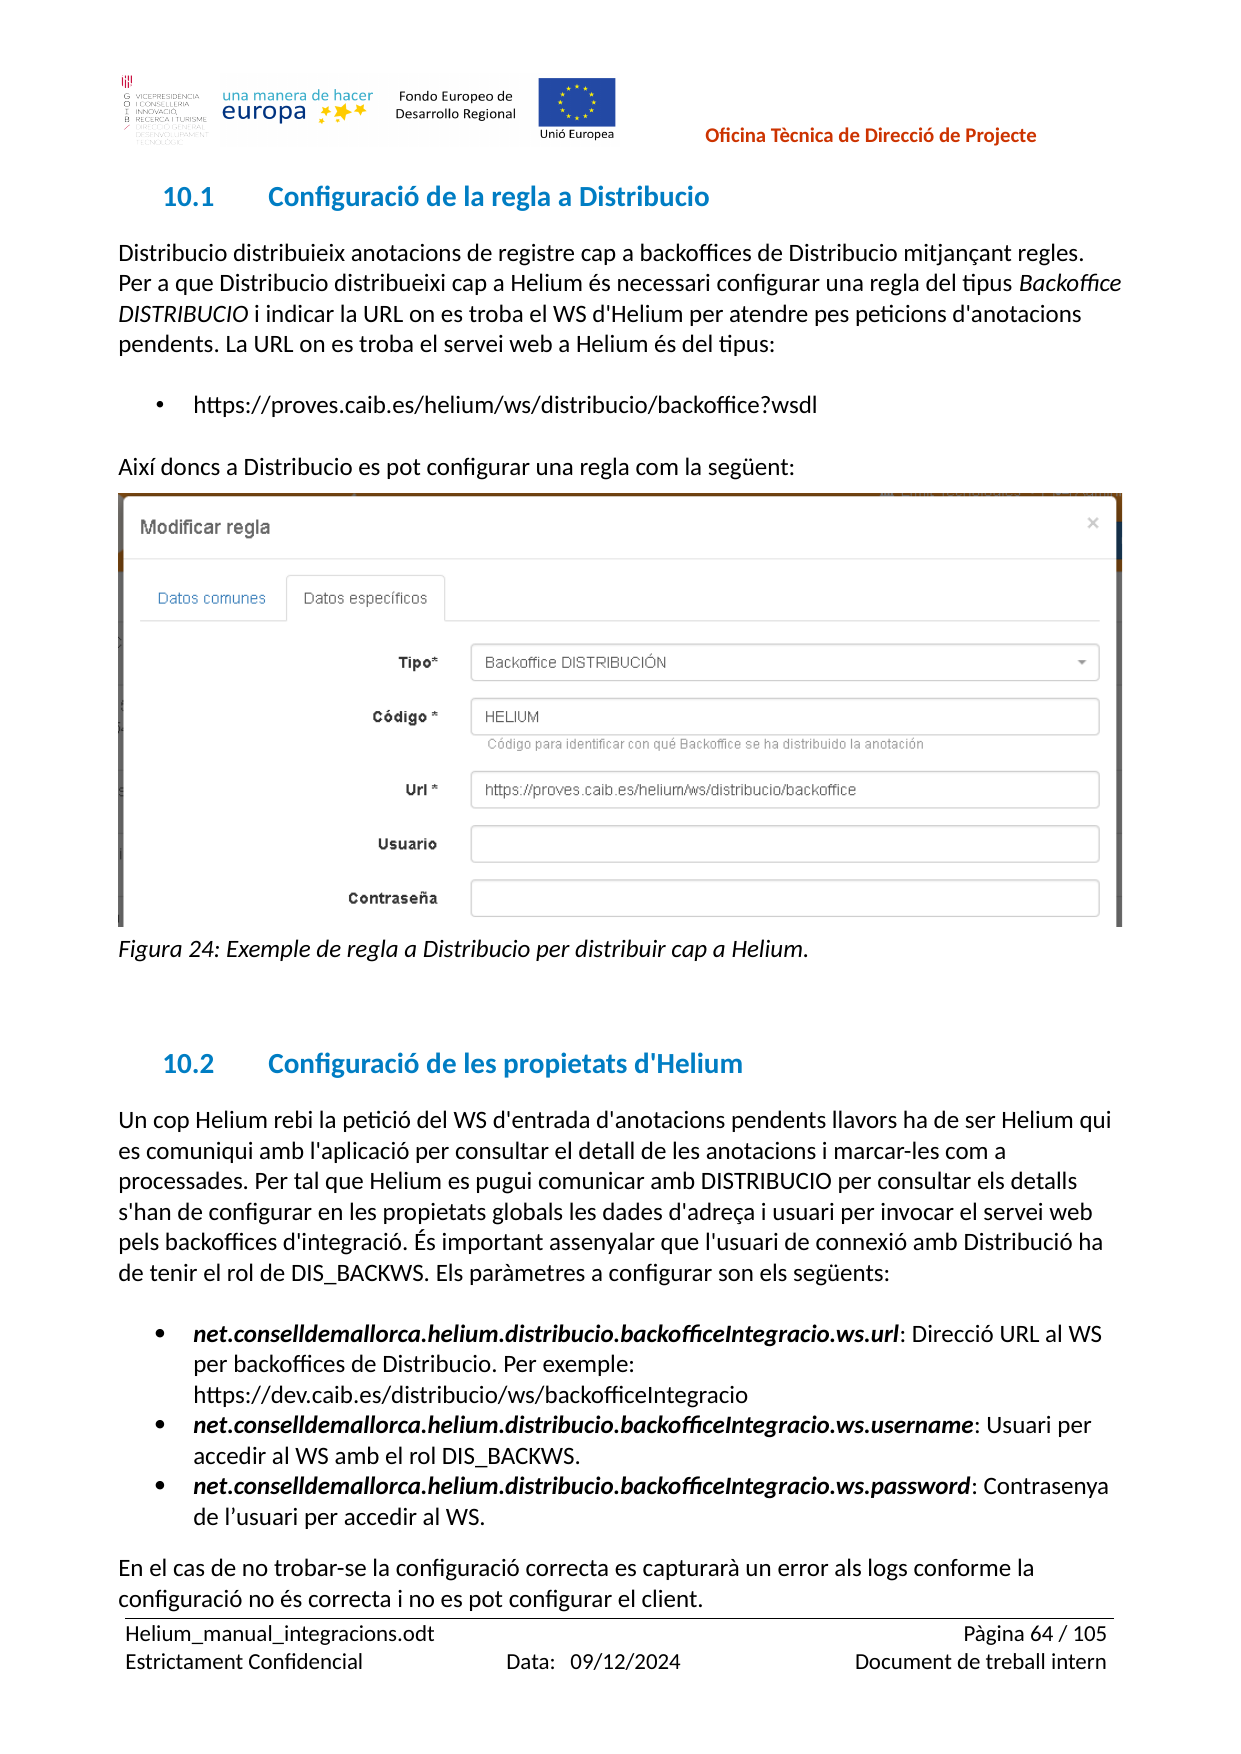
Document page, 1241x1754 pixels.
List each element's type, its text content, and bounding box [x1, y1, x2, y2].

picture [118, 73, 213, 147]
subtitle Configuració de les propietats d'Helium [156, 1045, 1122, 1081]
text Així doncs a Distribucio es pot configurar una regla com la següent: [118, 451, 1122, 481]
list net.conselldemallorca.helium.distribucio.backofficeIntegracio.ws.password: Contrasenya de l’usuari per accedir al WS. [156, 1471, 1122, 1532]
text Un cop Helium rebi la petició del WS d'entrada d'anotacions pendents llavors ha de ser Helium qui es comuniqui amb l'aplicació per consultar el detall de les anotacions i marcar-les com a processades. Per tal que Helium es pugui comunicar amb DISTRIBUCIO per consultar els detalls s'han de configurar en les propietats globals les dades d'adreça i usuari per invocar el servei web pels backoffices d'integració. És important assenyalar que l'usuari de connexió amb Distribució ha de tenir el rol de DIS_BACKWS. Els paràmetres a configurar son els següents: [118, 1104, 1122, 1287]
list https://proves.caib.es/helium/ws/distribucio/backoffice?wsdl [156, 389, 1122, 420]
text Distribucio distribuieix anotacions de registre cap a backoffices de Distribucio mitjançant regles. Per a que Distribucio distribueixi cap a Helium és necessari configurar una regla del tipus Backoffice DISTRIBUCIO i indicar la URL on es troba el WS d'Helium per atendre pes peticions d'anotacions pendents. La URL on es troba el servei web a Helium és del tipus: [118, 237, 1122, 359]
text Figura 24: Exemple de regla a Distribucio per distribuir cap a Helium. [118, 927, 1122, 963]
text En el cas de no trobar-se la configuració correcta es capturarà un error als logs conforme la configuració no és correcta i no es pot configurar el client. [118, 1552, 1122, 1613]
picture [219, 73, 621, 147]
list net.conselldemallorca.helium.distribucio.backofficeIntegracio.ws.url: Direcció URL al WS per backoffices de Distribucio. Per exemple: https://dev.caib.es/distribucio/ws/backofficeIntegracio [156, 1318, 1122, 1409]
picture [118, 493, 1123, 927]
subtitle Configuració de la regla a Distribucio [156, 178, 1122, 213]
list net.conselldemallorca.helium.distribucio.backofficeIntegracio.ws.username: Usuari per accedir al WS amb el rol DIS_BACKWS. [156, 1409, 1122, 1471]
